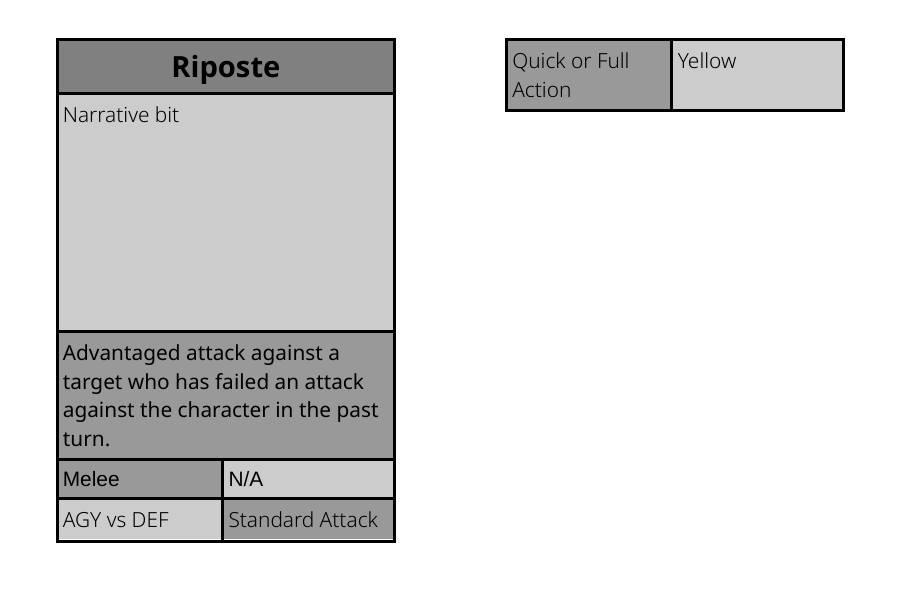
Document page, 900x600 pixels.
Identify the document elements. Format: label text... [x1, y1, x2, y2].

table_cell Yellow [673, 41, 842, 109]
table_header Riposte [59, 41, 393, 92]
table_cell Melee [59, 461, 221, 497]
table_cell Standard Attack [224, 500, 393, 539]
table_cell Advantaged attack against a target who has failed an attack against the character in the past turn. [59, 333, 393, 458]
table_cell N/A [224, 461, 393, 497]
table_cell Narrative bit [59, 95, 393, 330]
table_cell AGY vs DEF [59, 500, 221, 539]
table_cell Quick or Full Action [508, 41, 670, 109]
